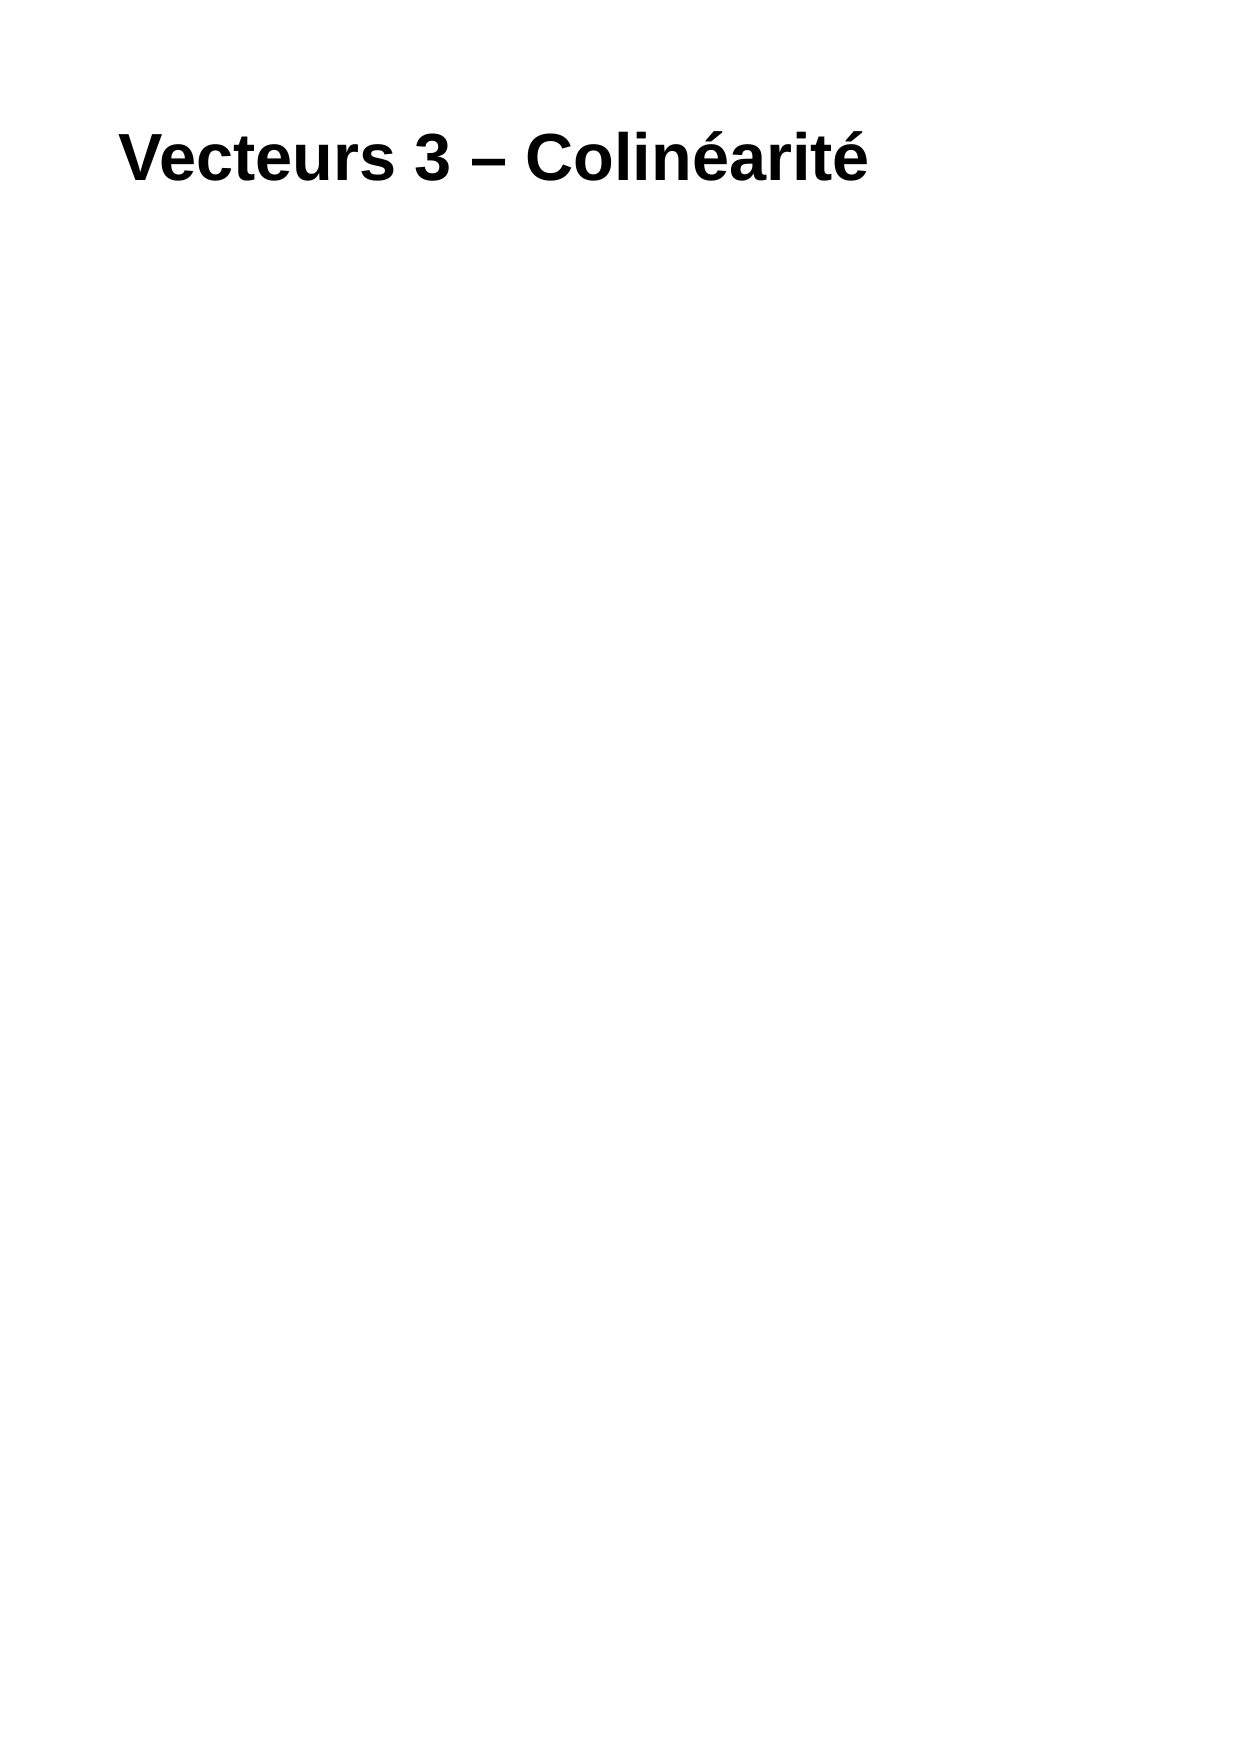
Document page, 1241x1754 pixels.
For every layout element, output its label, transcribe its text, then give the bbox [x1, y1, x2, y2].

subtitle Vecteurs 3 – Colinéarité [118, 118, 1122, 195]
